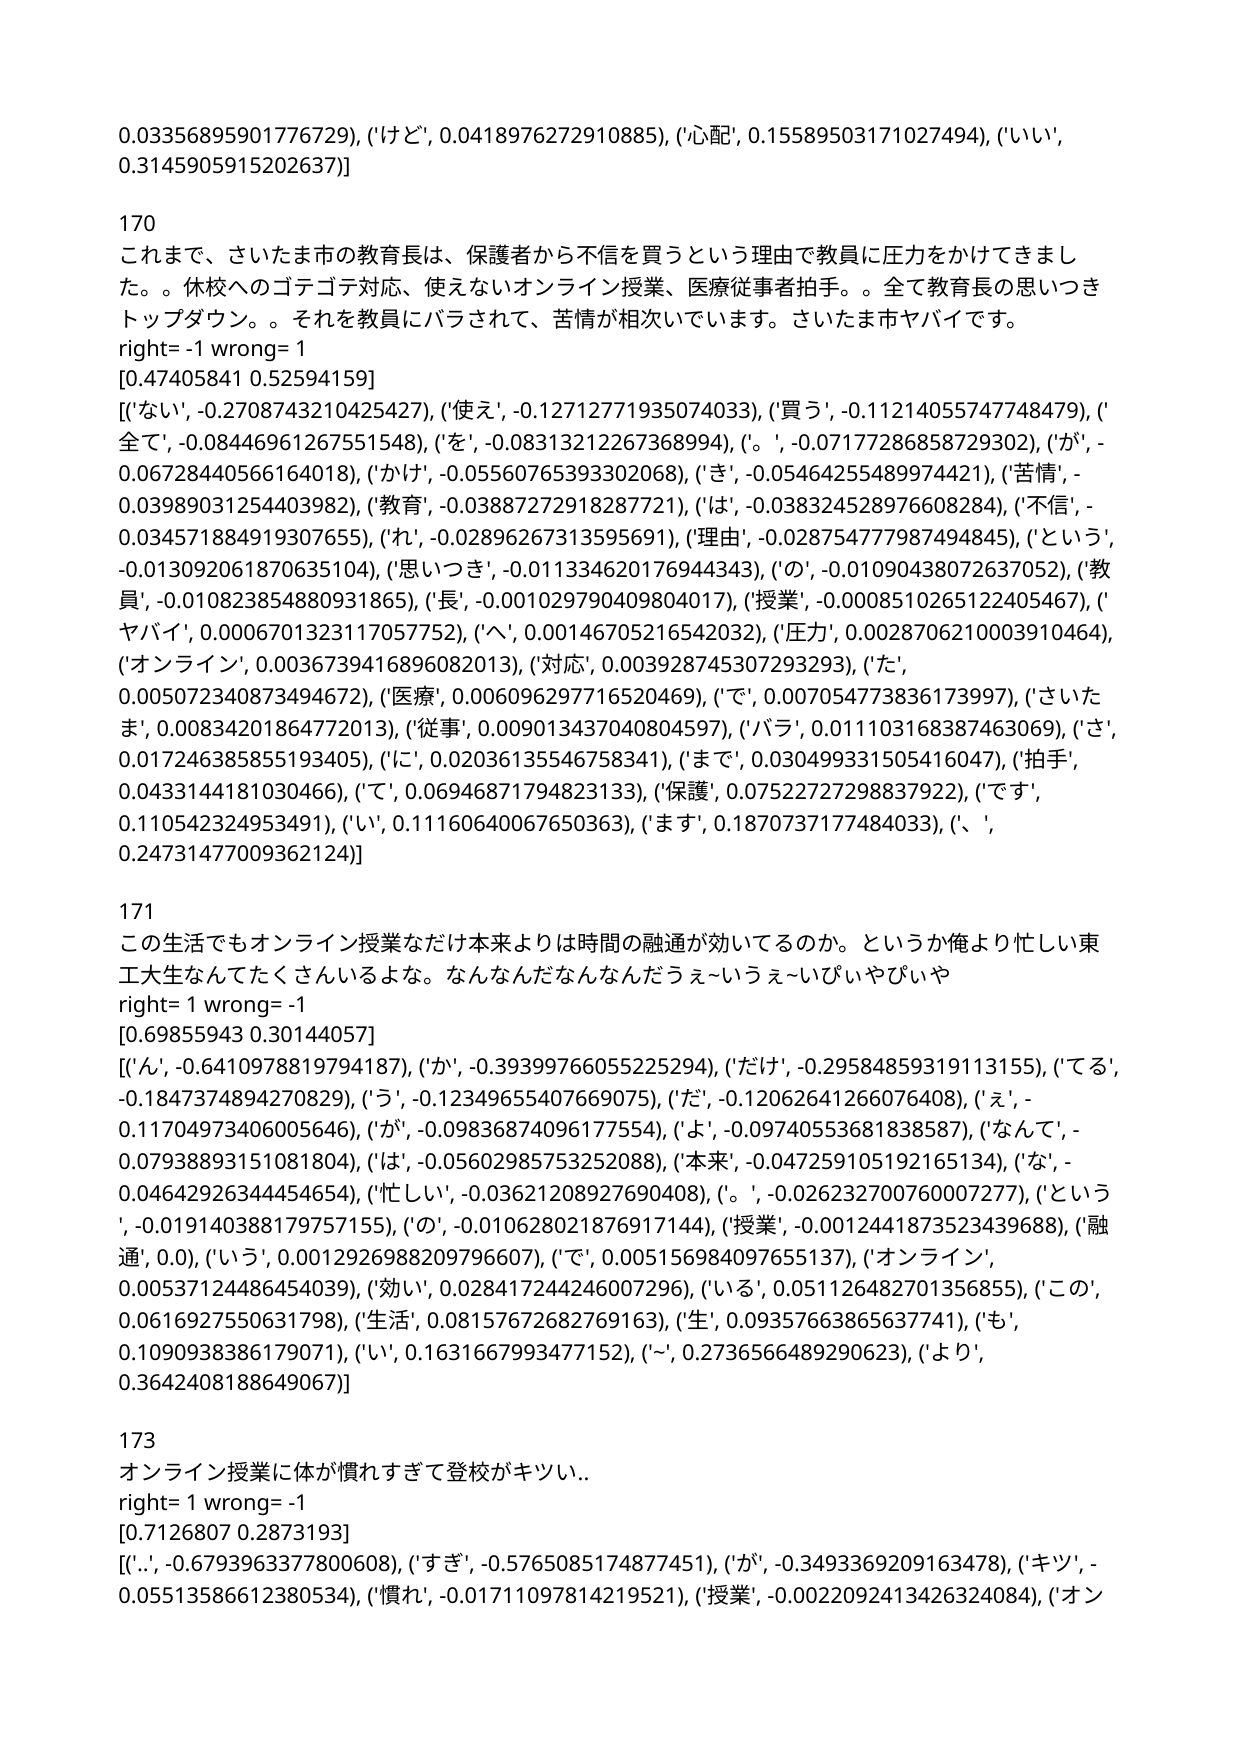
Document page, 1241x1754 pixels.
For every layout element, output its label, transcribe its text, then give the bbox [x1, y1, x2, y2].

text [('ん', -0.6410978819794187), ('か', -0.39399766055225294), ('だけ', -0.29584859319113155), ('てる', -0.1847374894270829), ('う', -0.12349655407669075), ('だ', -0.12062641266076408), ('ぇ', -0.11704973406005646), ('が', -0.09836874096177554), ('よ', -0.09740553681838587), ('なんて', -0.07938893151081804), ('は', -0.05602985753252088), ('本来', -0.047259105192165134), ('な', -0.04642926344454654), ('忙しい', -0.03621208927690408), ('。', -0.026232700760007277), ('という', -0.019140388179757155), ('の', -0.010628021876917144), ('授業', -0.0012441873523439688), ('融通', 0.0), ('いう', 0.0012926988209796607), ('で', 0.005156984097655137), ('オンライン', 0.00537124486454039), ('効い', 0.028417244246007296), ('いる', 0.051126482701356855), ('この', 0.0616927550631798), ('生活', 0.08157672682769163), ('生', 0.09357663865637741), ('も', 0.1090938386179071), ('い', 0.1631667993477152), ('~', 0.2736566489290623), ('より', 0.3642408188649067)] [118, 1049, 1122, 1396]
text [('..', -0.6793963377800608), ('すぎ', -0.5765085174877451), ('が', -0.3493369209163478), ('キツ', -0.05513586612380534), ('慣れ', -0.01711097814219521), ('授業', -0.0022092413426324084), ('オン [118, 1546, 1122, 1610]
text [0.47405841 0.52594159] [118, 363, 1122, 393]
text 173 [118, 1425, 1122, 1455]
text right= 1 wrong= -1 [118, 1487, 1122, 1517]
text [0.69855943 0.30144057] [118, 1019, 1122, 1049]
text [0.7126807 0.2873193] [118, 1517, 1122, 1546]
text この生活でもオンライン授業なだけ本来よりは時間の融通が効いてるのか。というか俺より忙しい東工大生なんてたくさんいるよな。なんなんだなんなんだうぇ~いうぇ~いぴぃやぴぃや [118, 926, 1122, 989]
text 0.03356895901776729), ('けど', 0.0418976272910885), ('心配', 0.15589503171027494), ('いい', 0.3145905915202637)] [118, 118, 1122, 180]
text これまで、さいたま市の教育長は、保護者から不信を買うという理由で教員に圧力をかけてきました。。休校へのゴテゴテ対応、使えないオンライン授業、医療従事者拍手。。全て教育長の思いつきトップダウン。。それを教員にバラされて、苦情が相次いでいます。さいたま市ヤバイです。 [118, 238, 1122, 333]
text オンライン授業に体が慣れすぎて登校がキツい.. [118, 1455, 1122, 1487]
text right= -1 wrong= 1 [118, 333, 1122, 363]
text right= 1 wrong= -1 [118, 989, 1122, 1019]
text 170 [118, 208, 1122, 238]
text [('ない', -0.2708743210425427), ('使え', -0.12712771935074033), ('買う', -0.11214055747748479), ('全て', -0.08446961267551548), ('を', -0.08313212267368994), ('。', -0.07177286858729302), ('が', -0.06728440566164018), ('かけ', -0.05560765393302068), ('き', -0.05464255489974421), ('苦情', -0.03989031254403982), ('教育', -0.03887272918287721), ('は', -0.038324528976608284), ('不信', -0.034571884919307655), ('れ', -0.02896267313595691), ('理由', -0.028754777987494845), ('という', -0.013092061870635104), ('思いつき', -0.011334620176944343), ('の', -0.01090438072637052), ('教員', -0.010823854880931865), ('長', -0.001029790409804017), ('授業', -0.0008510265122405467), ('ヤバイ', 0.0006701323117057752), ('へ', 0.00146705216542032), ('圧力', 0.0028706210003910464), ('オンライン', 0.0036739416896082013), ('対応', 0.003928745307293293), ('た', 0.005072340873494672), ('医療', 0.006096297716520469), ('で', 0.007054773836173997), ('さいたま', 0.00834201864772013), ('従事', 0.009013437040804597), ('バラ', 0.011103168387463069), ('さ', 0.017246385855193405), ('に', 0.02036135546758341), ('まで', 0.030499331505416047), ('拍手', 0.0433144181030466), ('て', 0.06946871794823133), ('保護', 0.07522727298837922), ('です', 0.110542324953491), ('い', 0.11160640067650363), ('ます', 0.1870737177484033), ('、', 0.24731477009362124)] [118, 393, 1122, 867]
text 171 [118, 896, 1122, 926]
